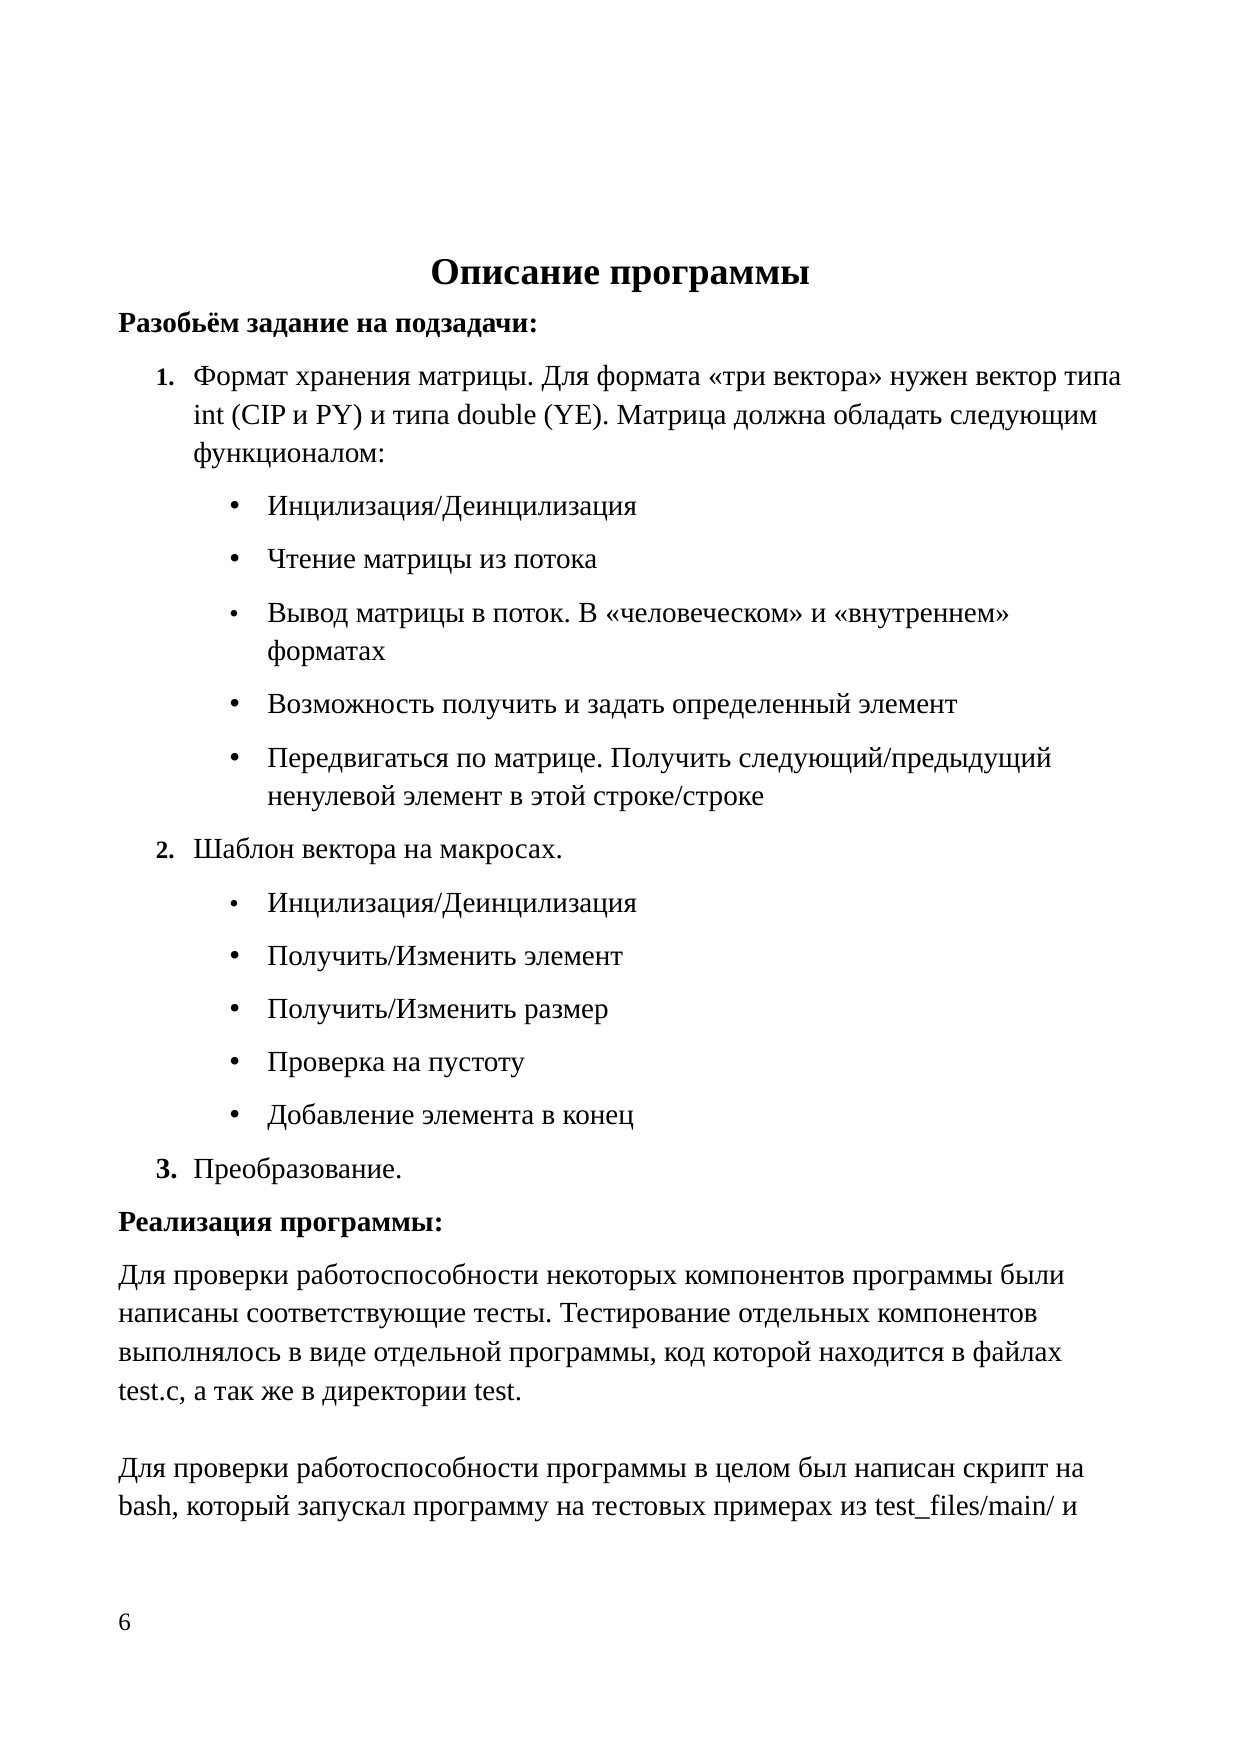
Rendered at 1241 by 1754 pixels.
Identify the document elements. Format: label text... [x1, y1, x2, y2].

list Получить/Изменить элемент [229, 938, 1122, 971]
text Разобьём задание на подзадачи: [118, 305, 1122, 339]
list Вывод матрицы в поток. В «человеческом» и «внутреннем» форматах [229, 595, 1122, 667]
subtitle Описание программы [118, 249, 1122, 293]
list Преобразование. [156, 1151, 1122, 1184]
list Возможность получить и задать определенный элемент [229, 687, 1122, 720]
list Инцилизация/Деинцилизация [229, 488, 1122, 522]
list Шаблон вектора на макросах. [156, 832, 1122, 865]
list Инцилизация/Деинцилизация [229, 885, 1122, 918]
list Добавление элемента в конец [229, 1097, 1122, 1131]
list Передвигаться по матрице. Получить следующий/предыдущий ненулевой элемент в этой строке/строке [229, 740, 1122, 812]
list Формат хранения матрицы. Для формата «три вектора» нужен вектор типа int (CIP и PY) и типа double (YE). Матрица должна обладать следующим функционалом: [156, 358, 1122, 469]
list Проверка на пустоту [229, 1044, 1122, 1078]
list Чтение матрицы из потока [229, 542, 1122, 575]
text Для проверки работоспособности некоторых компонентов программы были написаны соответствующие тесты. Тестирование отдельных компонентов выполнялось в виде отдельной программы, код которой находится в файлах test.c, а так же в директории test. Для проверки работоспособности программы в целом был написан скрипт на bash, который запускал программу на тестовых примерах из test_files/main/ и [118, 1257, 1122, 1522]
text Реализация программы: [118, 1204, 1122, 1237]
list Получить/Изменить размер [229, 991, 1122, 1025]
